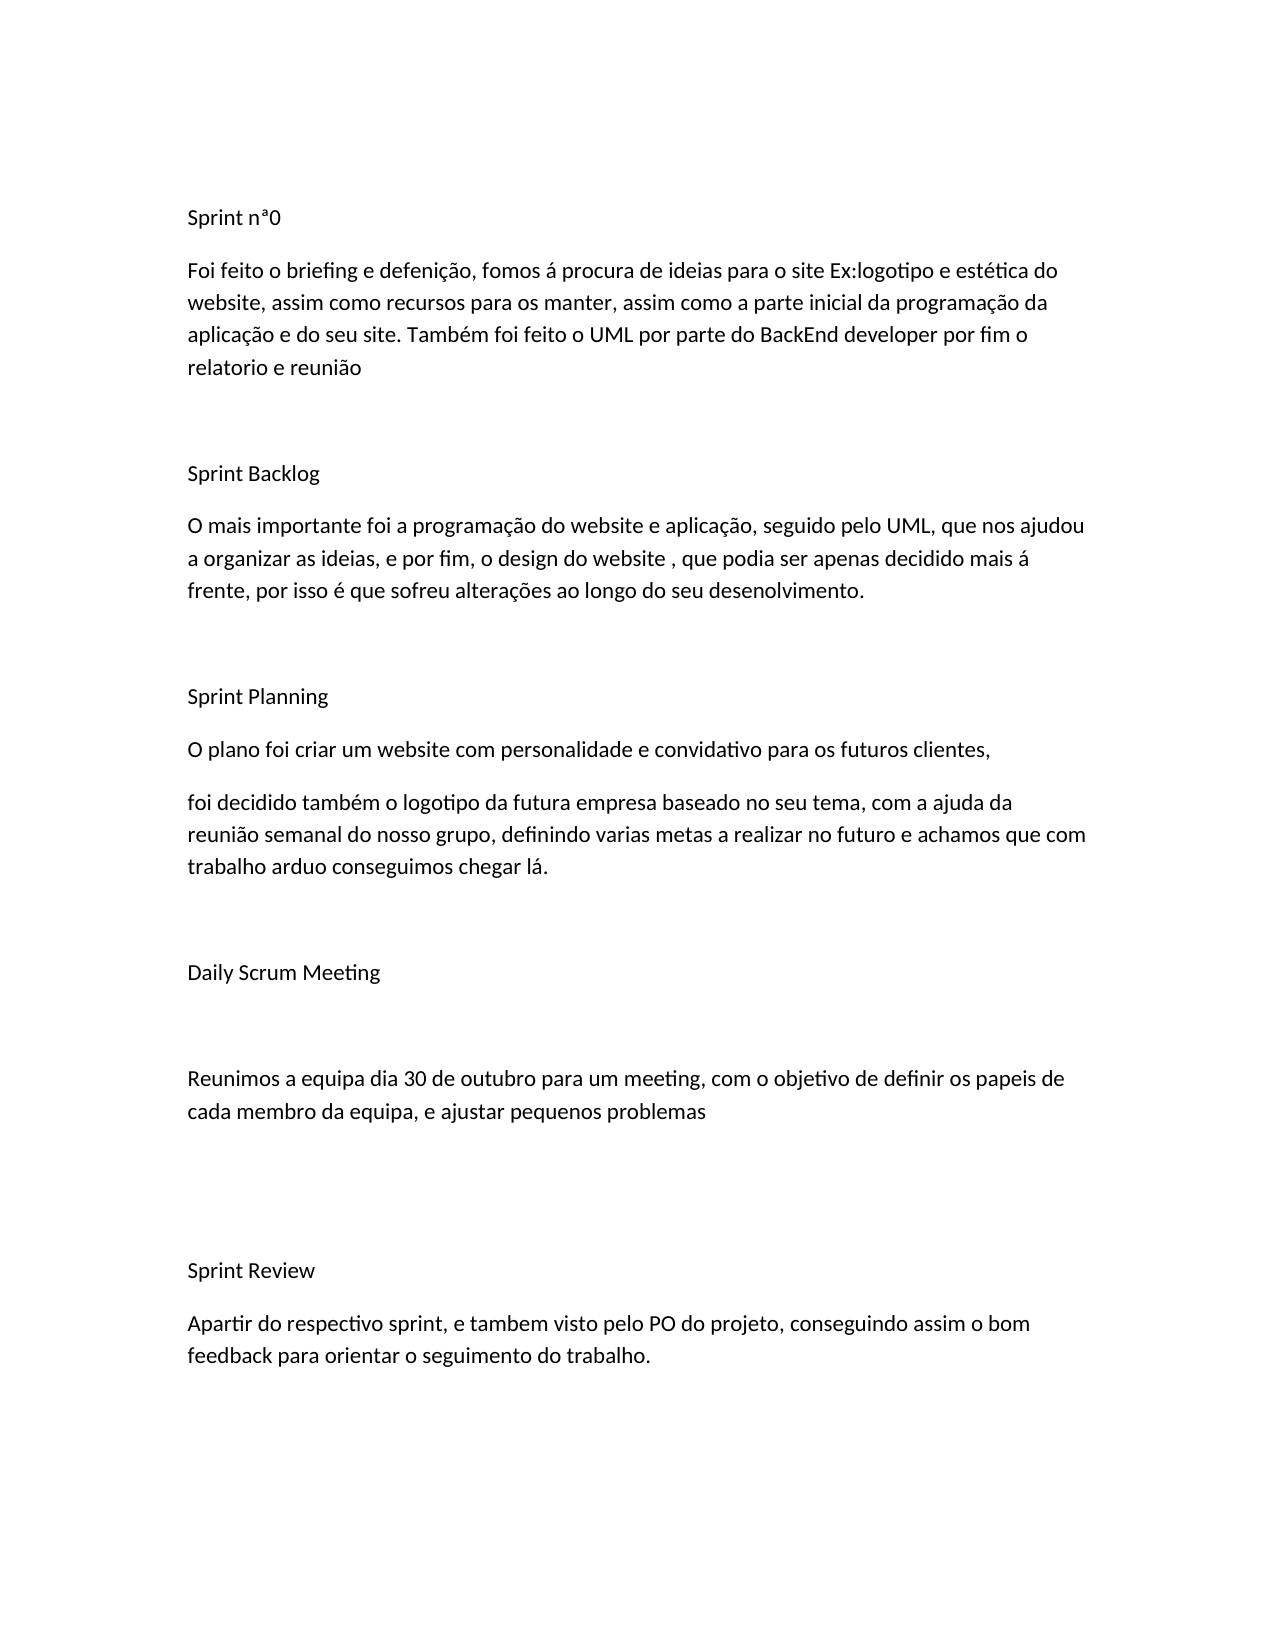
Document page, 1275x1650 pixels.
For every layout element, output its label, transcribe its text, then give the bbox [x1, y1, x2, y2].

text Sprint Review [187, 1256, 1087, 1284]
text Sprint Planning [187, 682, 1087, 710]
text O plano foi criar um website com personalidade e convidativo para os futuros clientes, [187, 735, 1087, 763]
text Sprint nª0 [187, 203, 1087, 231]
text Foi feito o briefing e defenição, fomos á procura de ideias para o site Ex:logotipo e estética do website, assim como recursos para os manter, assim como a parte inicial da programação da aplicação e do seu site. Também foi feito o UML por parte do BackEnd developer por fim o relatorio e reunião [187, 256, 1087, 381]
text Daily Scrum Meeting [187, 958, 1087, 987]
text Reunimos a equipa dia 30 de outubro para um meeting, com o objetivo de definir os papeis de cada membro da equipa, e ajustar pequenos problemas [187, 1064, 1087, 1125]
text foi decidido também o logotipo da futura empresa baseado no seu tema, com a ajuda da reunião semanal do nosso grupo, definindo varias metas a realizar no futuro e achamos que com trabalho arduo conseguimos chegar lá. [187, 788, 1087, 881]
text Apartir do respectivo sprint, e tambem visto pelo PO do projeto, conseguindo assim o bom feedback para orientar o seguimento do trabalho. [187, 1309, 1087, 1369]
text Sprint Backlog [187, 459, 1087, 487]
text O mais importante foi a programação do website e aplicação, seguido pelo UML, que nos ajudou a organizar as ideias, e por fim, o design do website , que podia ser apenas decidido mais á frente, por isso é que sofreu alterações ao longo do seu desenolvimento. [187, 512, 1087, 604]
